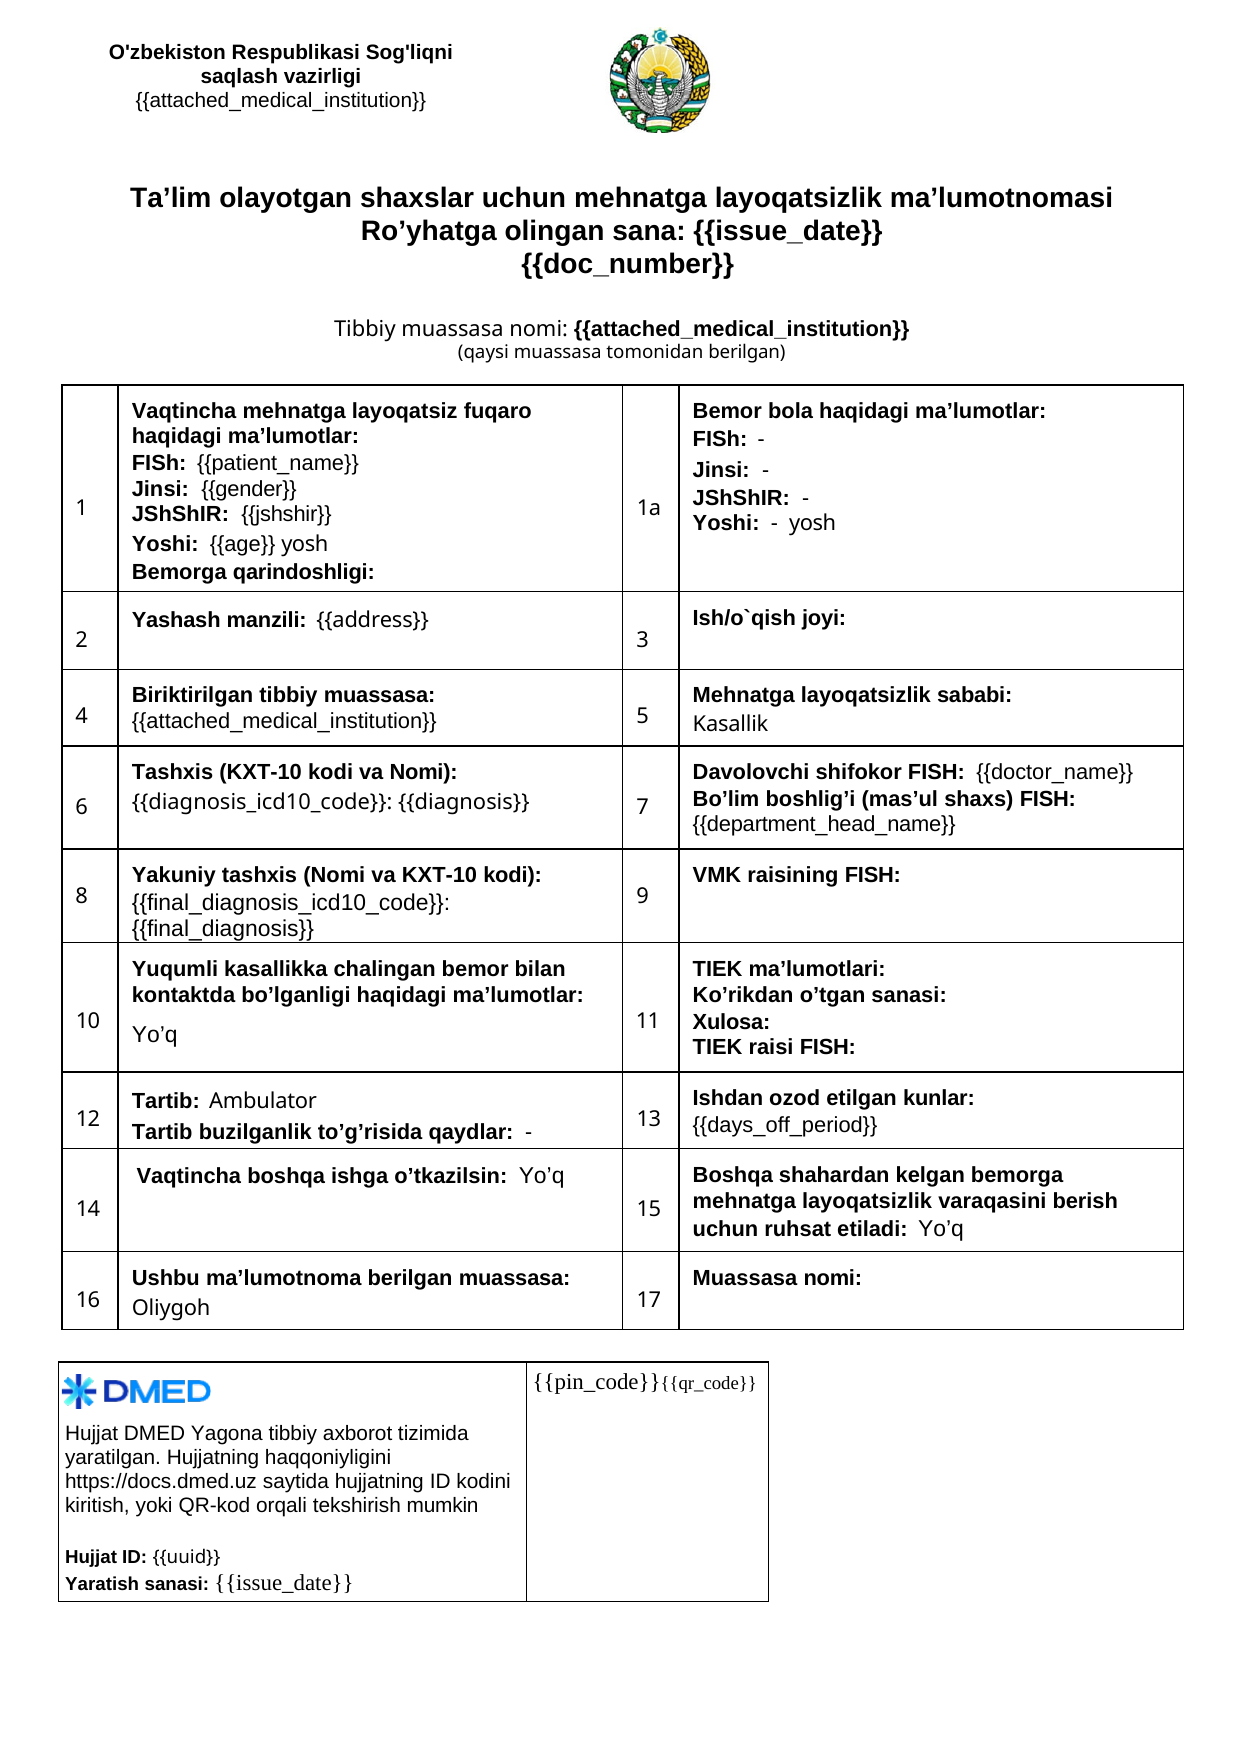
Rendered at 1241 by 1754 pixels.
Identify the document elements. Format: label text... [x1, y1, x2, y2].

table_cell Davolovchi shifokor FISH: {{doctor_name}} Bo’lim boshlig’i (mas’ul shaxs) FISH: {{department_head_name}} [680, 747, 1183, 848]
text Tibbiy muassasa nomi: {{attached_medical_institution}} [67, 317, 1176, 342]
table_cell 12 [63, 1073, 117, 1148]
table_cell Tashxis (KXT-10 kodi va Nomi): {{diagnosis_icd10_code}}: {{diagnosis}} [119, 747, 622, 848]
table_cell Yakuniy tashxis (Nomi va KXT-10 kodi): {{final_diagnosis_icd10_code}}: {{final_diagnosis}} [119, 850, 622, 942]
table_cell 6 [63, 747, 117, 848]
table_cell Boshqa shahardan kelgan bemorga mehnatga layoqatsizlik varaqasini berish uchun ruhsat etiladi: Yo’q [680, 1149, 1183, 1251]
table_cell 17 [623, 1252, 678, 1329]
table_cell Tartib: Ambulator Tartib buzilganlik to’g’risida qaydlar: - [119, 1073, 622, 1148]
table_cell 13 [623, 1073, 678, 1148]
table_cell TIEK ma’lumotlari: Ko’rikdan o’tgan sanasi: Xulosa: TIEK raisi FISH: [680, 943, 1183, 1071]
picture [61, 1374, 211, 1409]
table_cell Ishdan ozod etilgan kunlar: {{days_off_period}} [680, 1073, 1183, 1148]
table_cell 2 [63, 592, 117, 668]
table_cell 7 [623, 747, 678, 848]
table_cell 10 [63, 943, 117, 1071]
picture [580, 27, 739, 133]
table_cell 5 [623, 670, 678, 745]
table_header Hujjat DMED Yagona tibbiy axborot tizimida yaratilgan. Hujjatning haqqoniyligini https://docs.dmed.uz saytida hujjatning ID kodini kiritish, yoki QR-kod orqali tekshirish mumkin Hujjat ID: {{uuid}} Yaratish sanasi: {{issue_date}} [59, 1363, 526, 1601]
table_cell 15 [623, 1149, 678, 1251]
table_header Bemor bola haqidagi ma’lumotlar: FISh: - Jinsi: - JShShIR: - Yoshi: - yosh [680, 386, 1183, 591]
table_cell 14 [63, 1149, 117, 1251]
table_header 1 [63, 386, 117, 591]
text Ta’lim olayotgan shaxslar uchun mehnatga layoqatsizlik ma’lumotnomasi Ro’yhatga olingan sana: {{issue_date}} [67, 181, 1176, 246]
table_cell VMK raisining FISH: [680, 850, 1183, 942]
table_header {{pin_code}}{{qr_code}} [527, 1363, 768, 1601]
table_cell 4 [63, 670, 117, 745]
table_cell 9 [623, 850, 678, 942]
table_cell Yuqumli kasallikka chalingan bemor bilan kontaktda bo’lganligi haqidagi ma’lumotlar: Yo’q [119, 943, 622, 1071]
table_cell Ish/o`qish joyi: [680, 592, 1183, 668]
table_cell Biriktirilgan tibbiy muassasa: {{attached_medical_institution}} [119, 670, 622, 745]
table_cell Ushbu ma’lumotnoma berilgan muassasa: Oliygoh [119, 1252, 622, 1329]
table_cell Vaqtincha boshqa ishga o’tkazilsin: Yo’q [119, 1149, 622, 1251]
table_cell 16 [63, 1252, 117, 1329]
table_cell 11 [623, 943, 678, 1071]
text (qaysi muassasa tomonidan berilgan) [67, 342, 1176, 363]
table_cell Mehnatga layoqatsizlik sababi: Kasallik [680, 670, 1183, 745]
table_cell 8 [63, 850, 117, 942]
table_cell 3 [623, 592, 678, 668]
text {{doc_number}} [59, 247, 1196, 279]
table_cell Yashash manzili: {{address}} [119, 592, 622, 668]
table_cell Muassasa nomi: [680, 1252, 1183, 1329]
table_header Vaqtincha mehnatga layoqatsiz fuqaro haqidagi ma’lumotlar: FISh: {{patient_name}} Jinsi: {{gender}} JShShIR: {{jshshir}} Yoshi: {{age}} yosh Bemorga qarindoshligi: [119, 386, 622, 591]
table_header 1a [623, 386, 678, 591]
